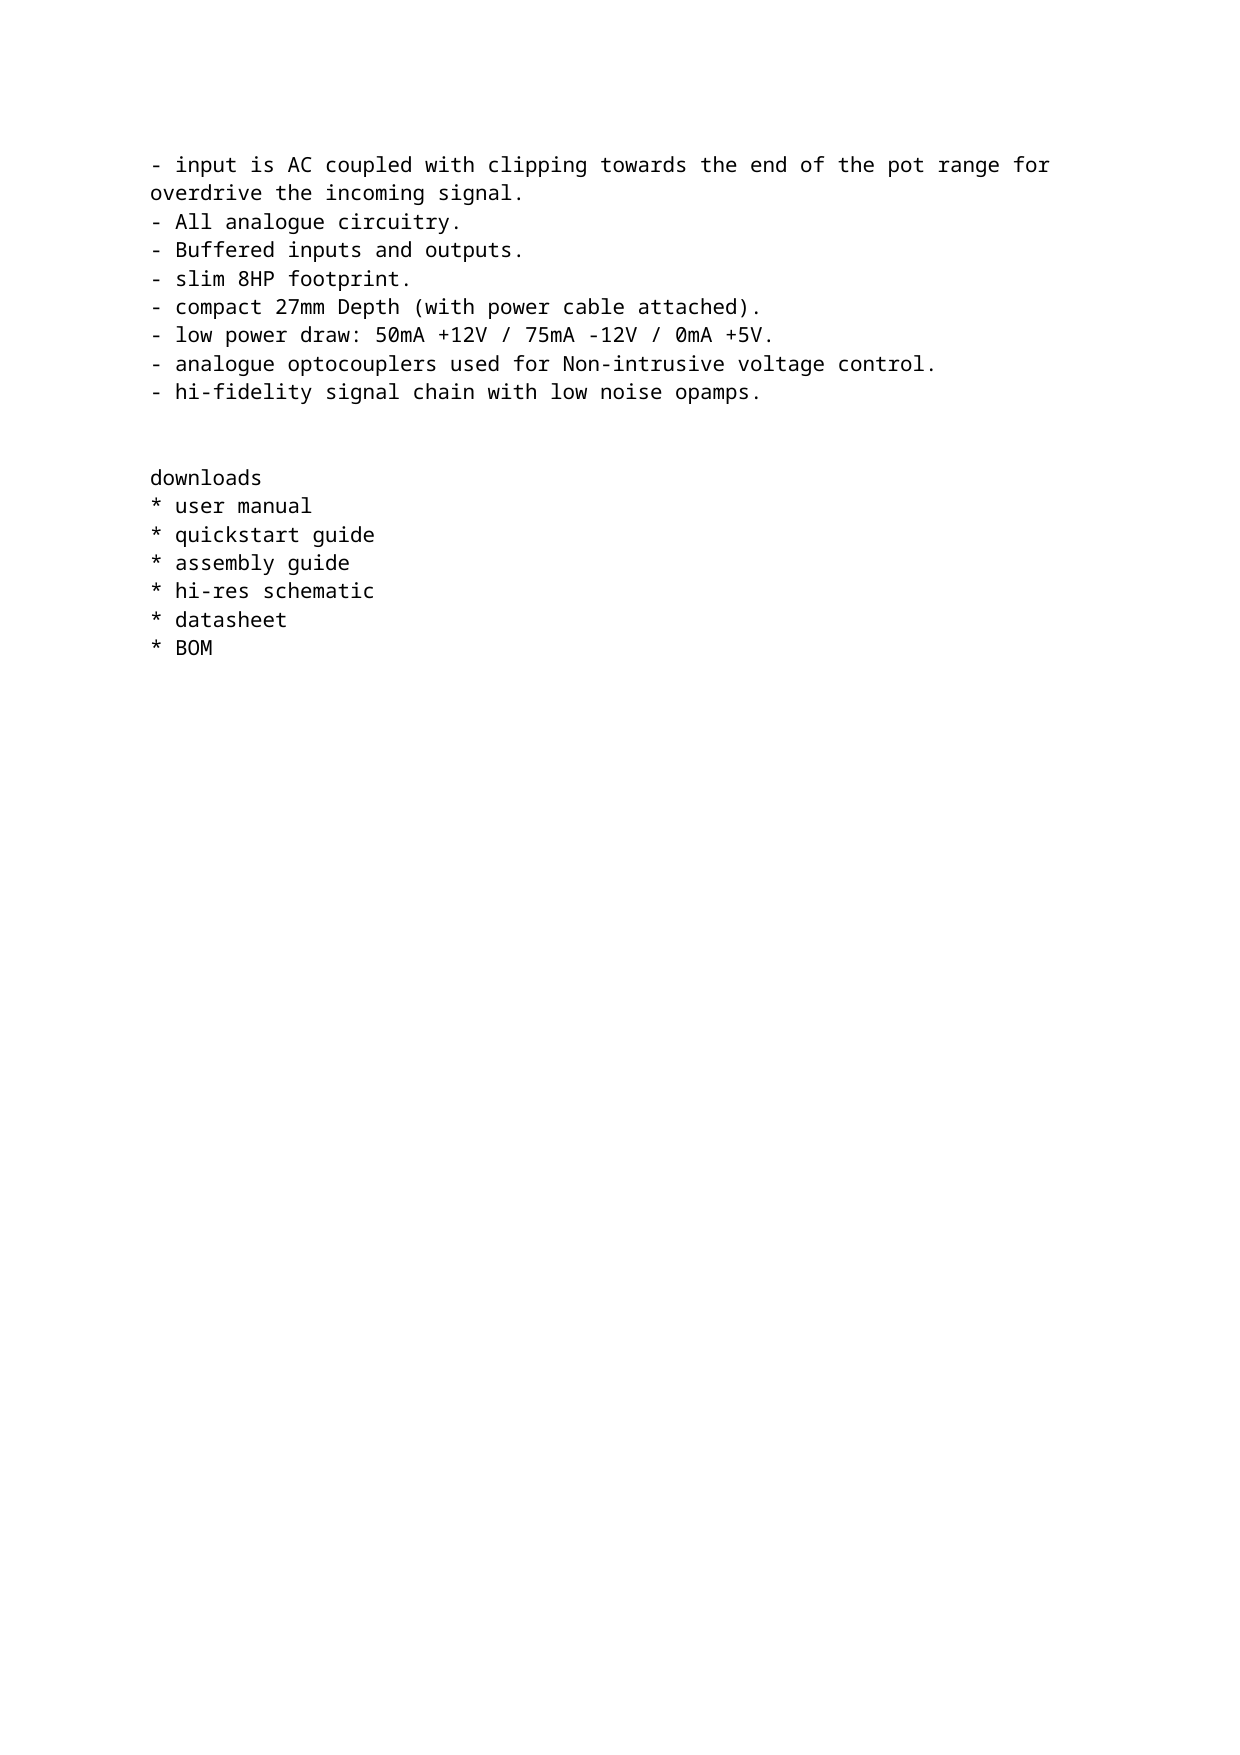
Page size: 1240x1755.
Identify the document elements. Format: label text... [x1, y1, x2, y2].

text - hi-fidelity signal chain with low noise opamps. [150, 377, 1089, 406]
text - analogue optocouplers used for Non-intrusive voltage control. [150, 349, 1089, 377]
text - All analogue circuitry. [150, 207, 1089, 235]
text * user manual [150, 491, 1089, 520]
text * BOM [150, 633, 1089, 662]
text * assembly guide [150, 548, 1089, 577]
text - input is AC coupled with clipping towards the end of the pot range for overdrive the incoming signal. [150, 150, 1089, 207]
text - low power draw: 50mA +12V / 75mA -12V / 0mA +5V. [150, 321, 1089, 349]
text - Buffered inputs and outputs. [150, 235, 1089, 264]
text - compact 27mm Depth (with power cable attached). [150, 292, 1089, 321]
text * hi-res schematic [150, 577, 1089, 605]
text downloads [150, 463, 1089, 491]
text * datasheet [150, 605, 1089, 633]
text - slim 8HP footprint. [150, 264, 1089, 292]
text * quickstart guide [150, 520, 1089, 548]
